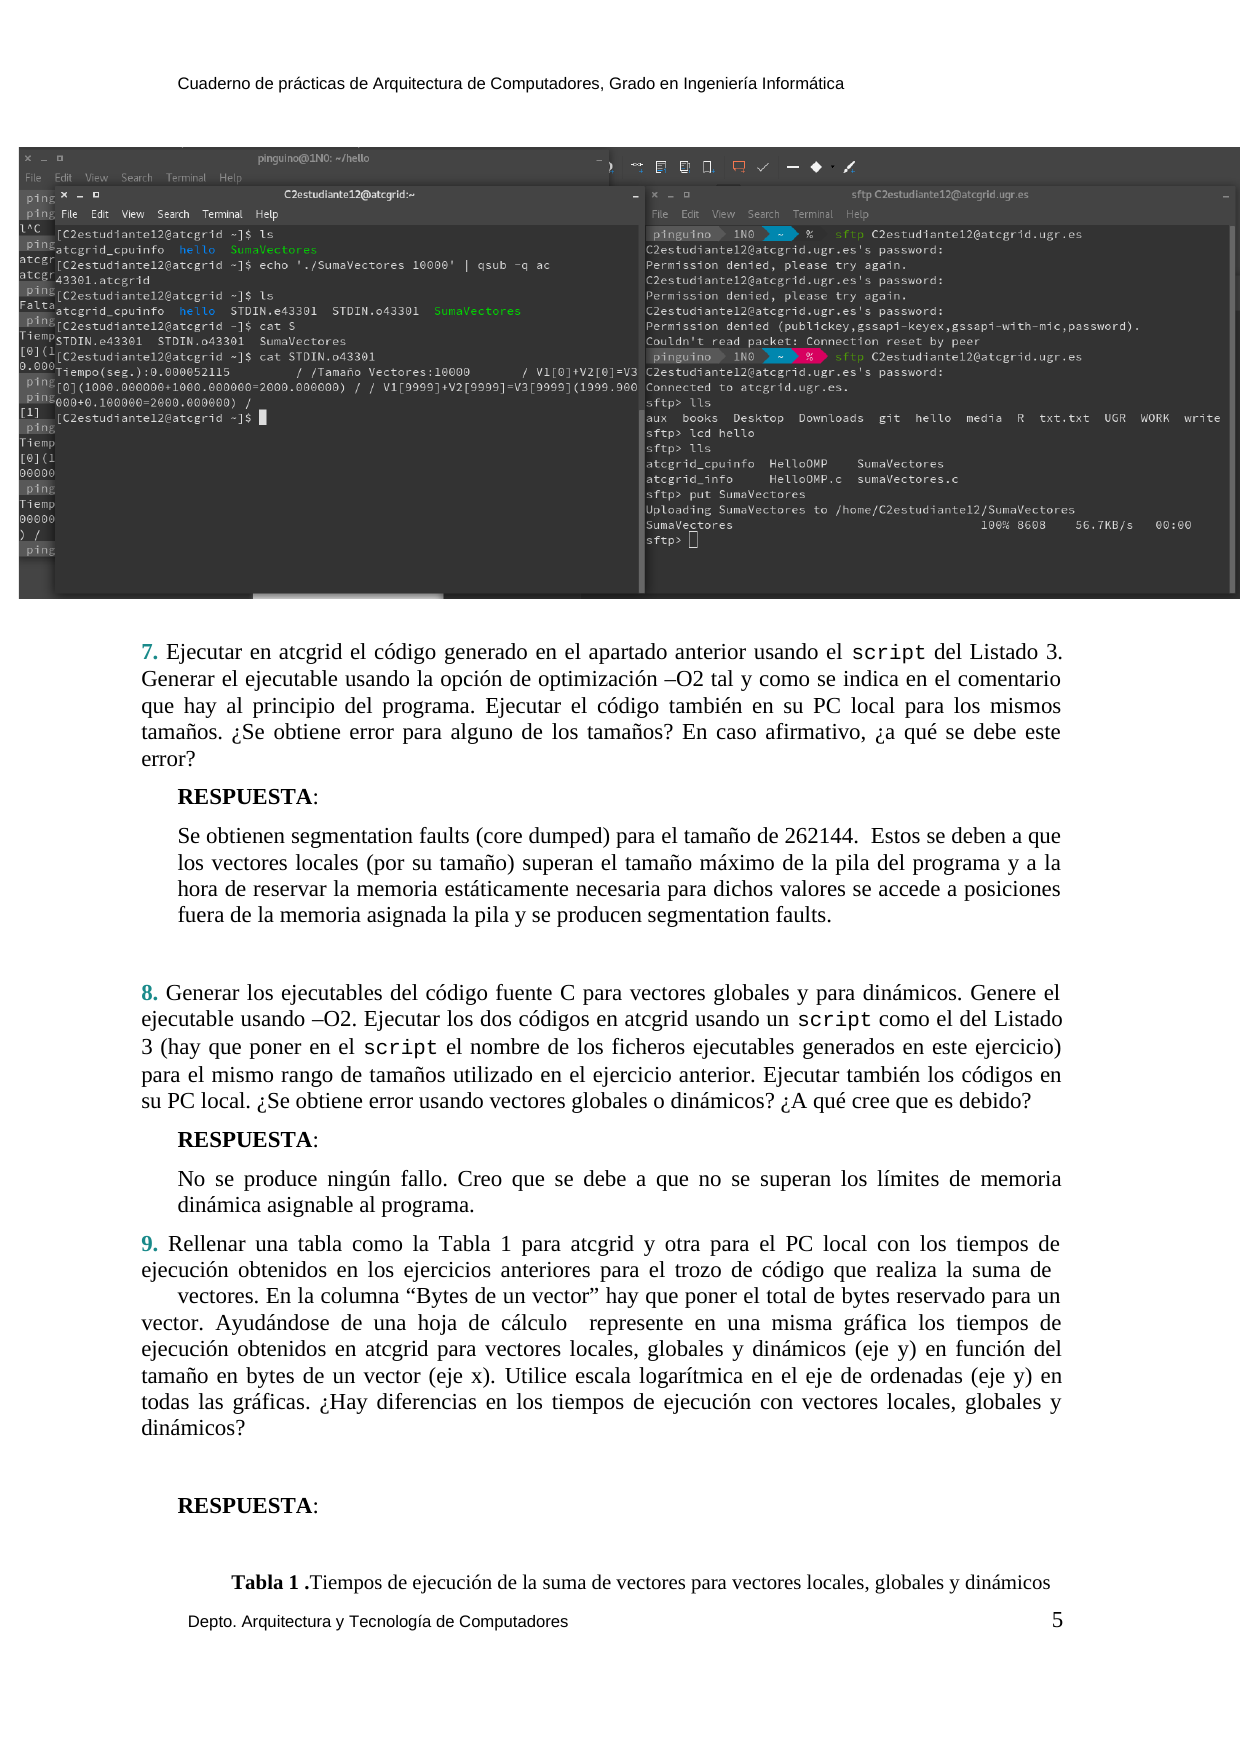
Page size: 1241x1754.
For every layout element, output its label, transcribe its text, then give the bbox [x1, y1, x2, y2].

list RESPUESTA: [177, 1126, 1063, 1152]
table_header Tiempos de ejecución de la suma de vectores para vectores locales, globales y dinámicos [145, 1545, 1091, 1594]
list No se produce ningún fallo. Creo que se debe a que no se superan los límites de memoria dinámica asignable al programa. [177, 1165, 1063, 1217]
list RESPUESTA: [177, 783, 1063, 810]
picture [18, 147, 1240, 599]
list Se obtienen segmentation faults (core dumped) para el tamaño de 262144. Estos se deben a que los vectores locales (por su tamaño) superan el tamaño máximo de la pila del programa y a la hora de reservar la memoria estáticamente necesaria para dichos valores se accede a posiciones fuera de la memoria asignada la pila y se producen segmentation faults. [177, 822, 1063, 928]
list RESPUESTA: [177, 1492, 1063, 1518]
list 8. Generar los ejecutables del código fuente C para vectores globales y para dinámicos. Genere el ejecutable usando –O2. Ejecutar los dos códigos en atcgrid usando un script como el del Listado 3 (hay que poner en el script el nombre de los ficheros ejecutables generados en este ejercicio) para el mismo rango de tamaños utilizado en el ejercicio anterior. Ejecutar también los códigos en su PC local. ¿Se obtiene error usando vectores globales o dinámicos? ¿A qué cree que es debido? [103, 979, 1063, 1113]
list 9. Rellenar una tabla como la Tabla 1 para atcgrid y otra para el PC local con los tiempos de ejecución obtenidos en los ejercicios anteriores para el trozo de código que realiza la suma de vectores. En la columna “Bytes de un vector” hay que poner el total de bytes reservado para un vector. Ayudándose de una hoja de cálculo represente en una misma gráfica los tiempos de ejecución obtenidos en atcgrid para vectores locales, globales y dinámicos (eje y) en función del tamaño en bytes de un vector (eje x). Utilice escala logarítmica en el eje de ordenadas (eje y) en todas las gráficas. ¿Hay diferencias en los tiempos de ejecución con vectores locales, globales y dinámicos? [103, 1230, 1063, 1441]
list 7. Ejecutar en atcgrid el código generado en el apartado anterior usando el script del Listado 3. Generar el ejecutable usando la opción de optimización –O2 tal y como se indica en el comentario que hay al principio del programa. Ejecutar el código también en su PC local para los mismos tamaños. ¿Se obtiene error para alguno de los tamaños? En caso afirmativo, ¿a qué se debe este error? [103, 638, 1063, 771]
